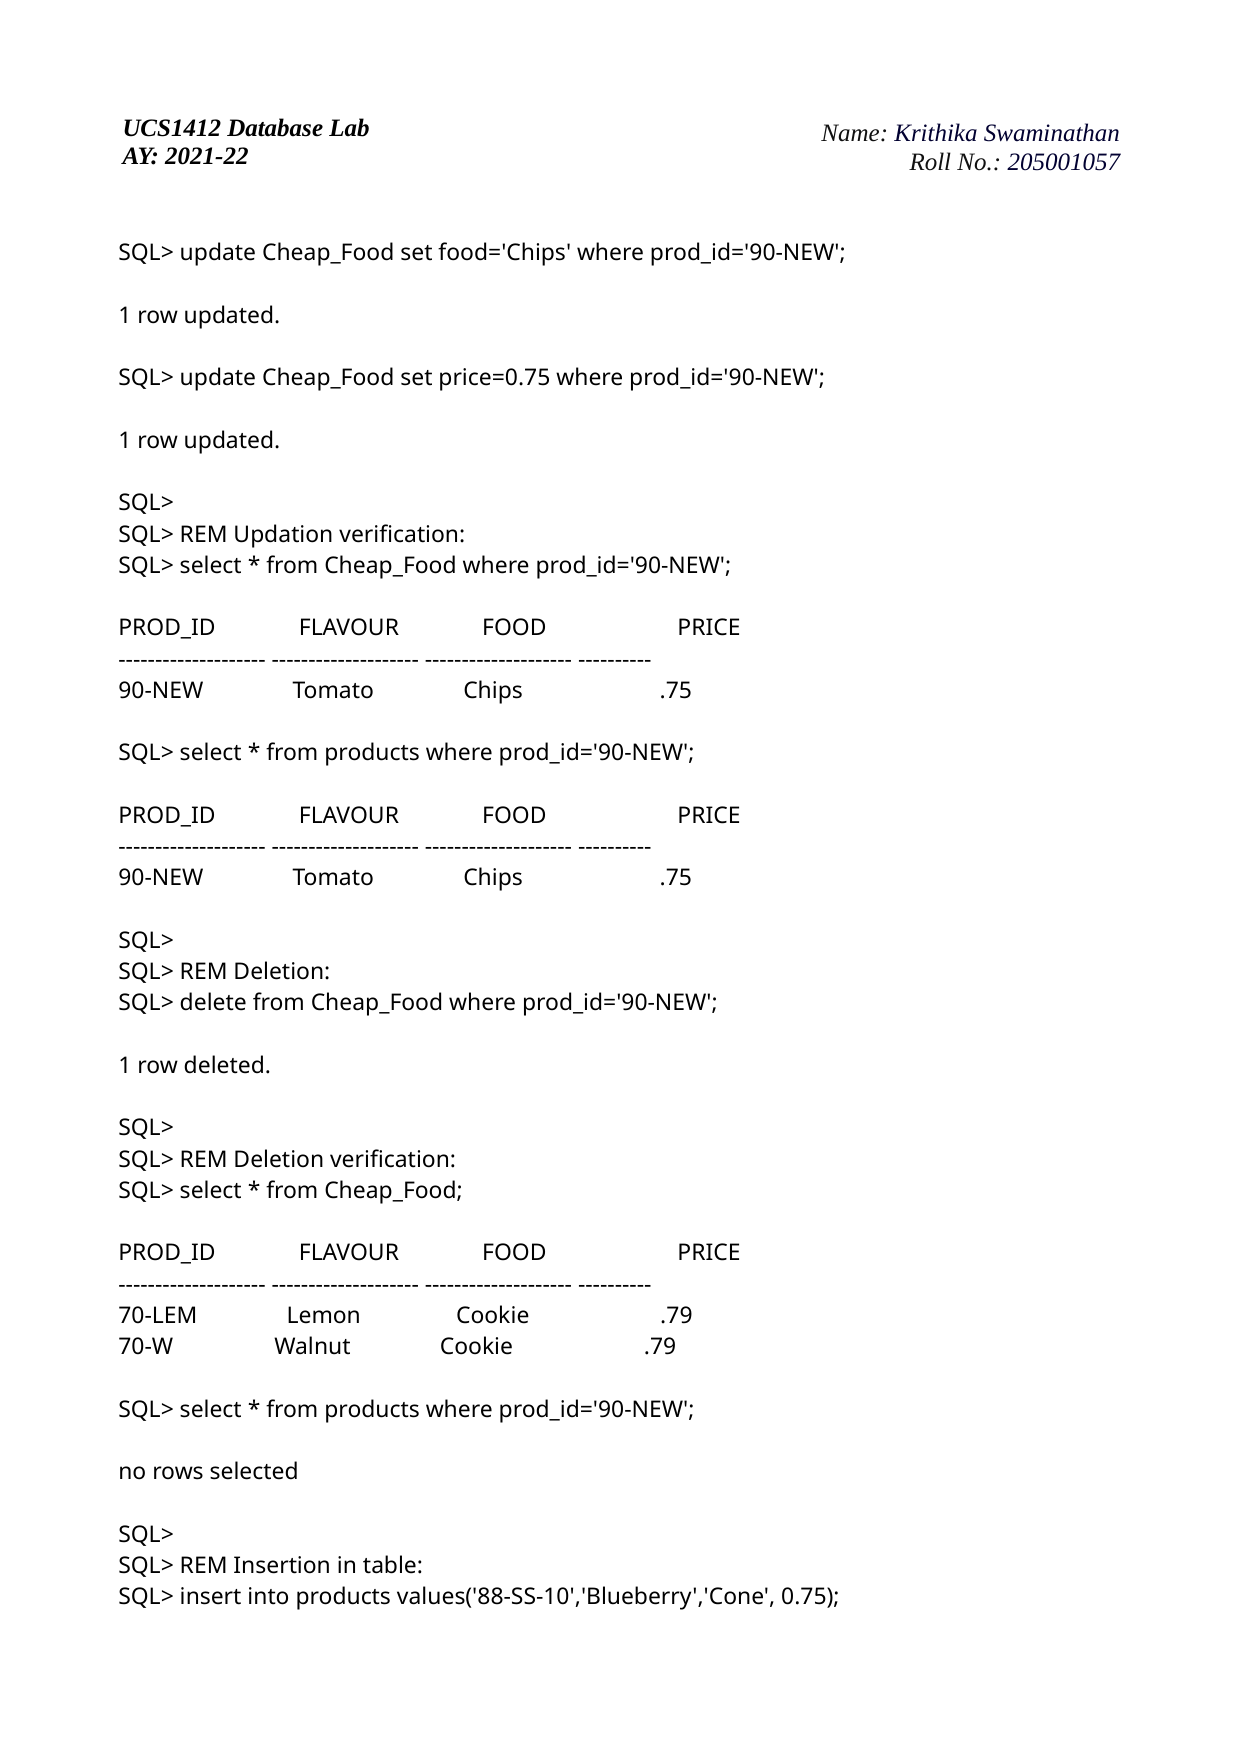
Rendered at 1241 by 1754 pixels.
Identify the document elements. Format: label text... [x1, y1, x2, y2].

text SQL> select * from products where prod_id='90-NEW'; [118, 1393, 1122, 1424]
text 70-LEM Lemon Cookie .79 [118, 1299, 1122, 1330]
text 1 row updated. [118, 299, 1122, 330]
text PROD_ID FLAVOUR FOOD PRICE [118, 799, 1122, 830]
text PROD_ID FLAVOUR FOOD PRICE [118, 1236, 1122, 1268]
text SQL> REM Insertion in table: [118, 1549, 1122, 1580]
text -------------------- -------------------- -------------------- ---------- [118, 643, 1122, 674]
text -------------------- -------------------- -------------------- ---------- [118, 830, 1122, 861]
text 90-NEW Tomato Chips .75 [118, 861, 1122, 893]
text SQL> select * from Cheap_Food where prod_id='90-NEW'; [118, 549, 1122, 580]
text SQL> select * from Cheap_Food; [118, 1174, 1122, 1205]
text SQL> insert into products values('88-SS-10','Blueberry','Cone', 0.75); [118, 1580, 1122, 1611]
text SQL> update Cheap_Food set food='Chips' where prod_id='90-NEW'; [118, 236, 1122, 268]
text no rows selected [118, 1455, 1122, 1486]
text 90-NEW Tomato Chips .75 [118, 674, 1122, 705]
text SQL> REM Deletion: [118, 955, 1122, 986]
text 1 row updated. [118, 424, 1122, 455]
text SQL> select * from products where prod_id='90-NEW'; [118, 736, 1122, 768]
text SQL> REM Updation verification: [118, 518, 1122, 549]
text PROD_ID FLAVOUR FOOD PRICE [118, 611, 1122, 643]
text SQL> delete from Cheap_Food where prod_id='90-NEW'; [118, 986, 1122, 1018]
text SQL> update Cheap_Food set price=0.75 where prod_id='90-NEW'; [118, 361, 1122, 393]
text 1 row deleted. [118, 1049, 1122, 1080]
text SQL> [118, 924, 1122, 955]
text SQL> [118, 486, 1122, 518]
text SQL> [118, 1111, 1122, 1143]
text SQL> REM Deletion verification: [118, 1143, 1122, 1174]
text SQL> [118, 1518, 1122, 1549]
text -------------------- -------------------- -------------------- ---------- [118, 1268, 1122, 1299]
text 70-W Walnut Cookie .79 [118, 1330, 1122, 1361]
